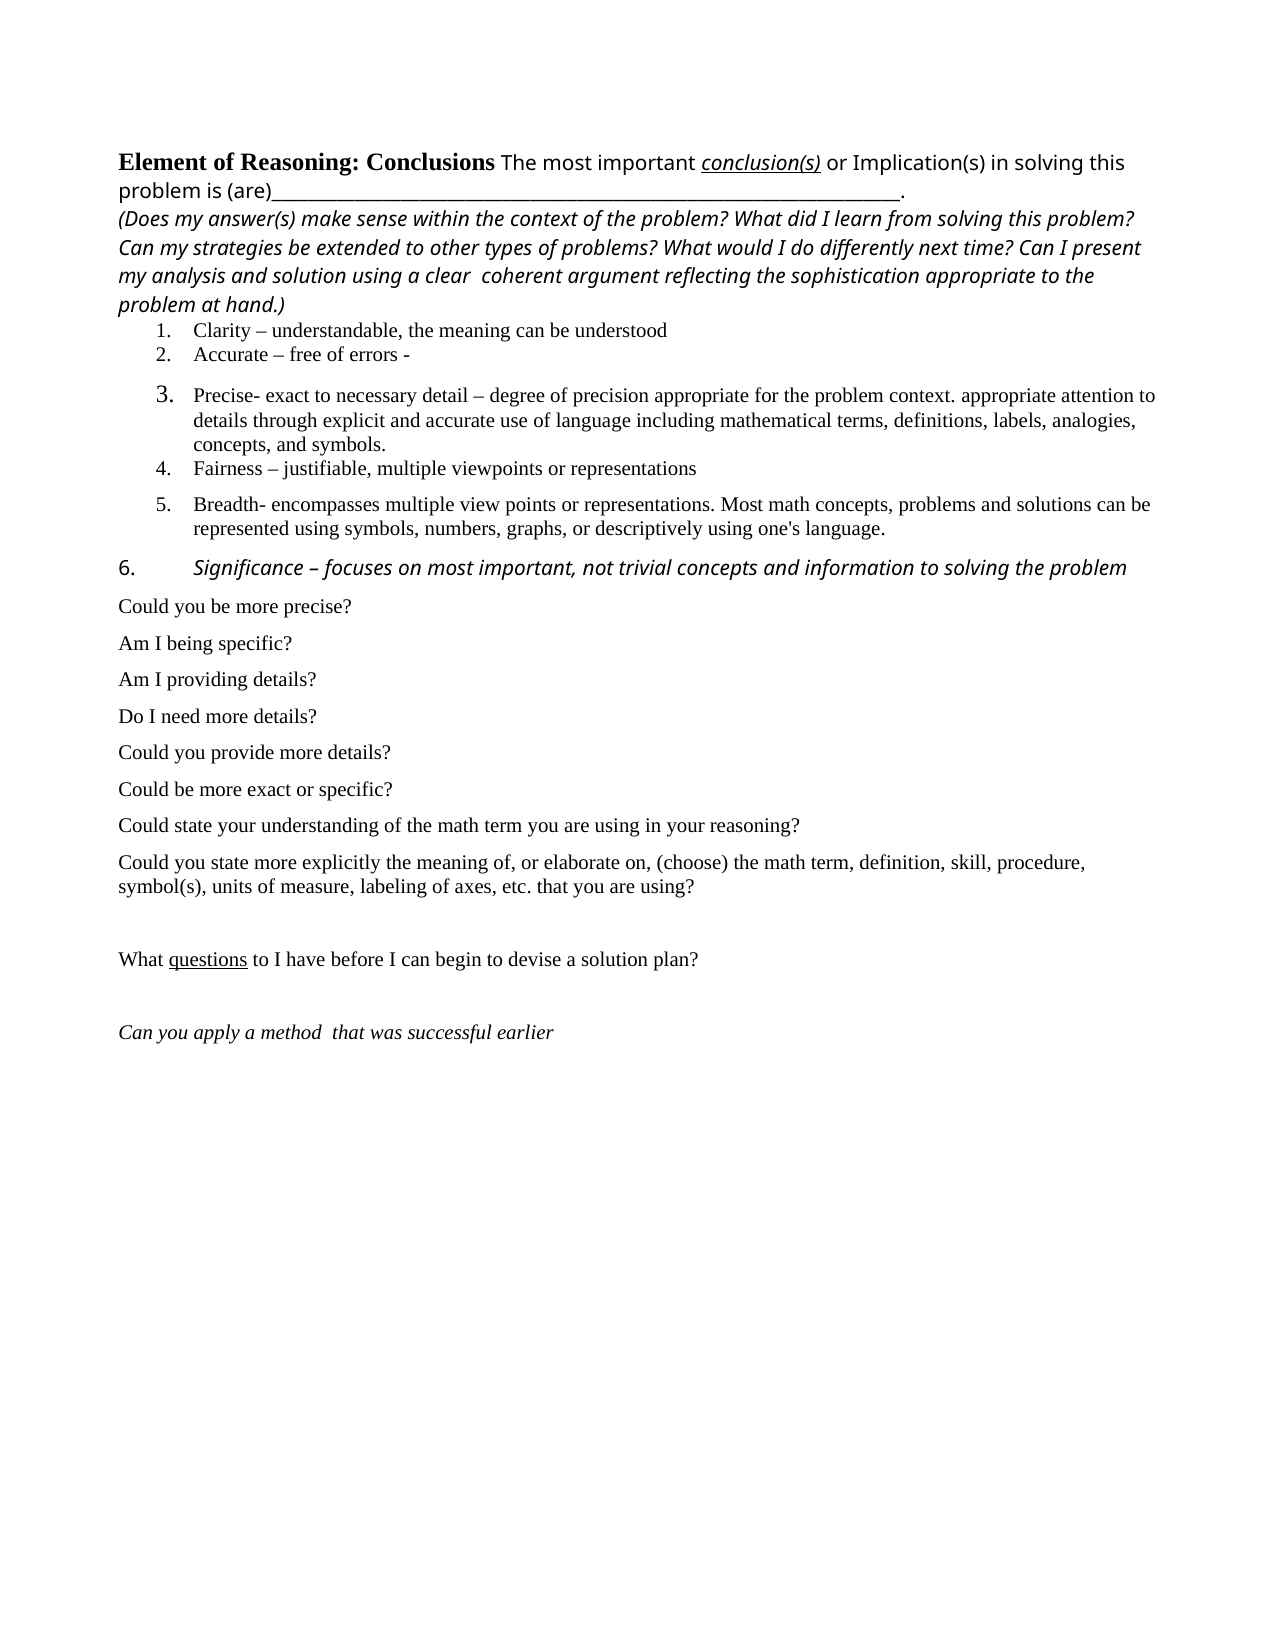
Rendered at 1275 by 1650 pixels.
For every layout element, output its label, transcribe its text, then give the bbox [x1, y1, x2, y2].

list Precise- exact to necessary detail – degree of precision appropriate for the problem context. appropriate attention to details through explicit and accurate use of language including mathematical terms, definitions, labels, analogies, concepts, and symbols. [156, 379, 1157, 456]
list Accurate – free of errors - [156, 342, 1157, 366]
text Do I need more details? [118, 703, 1157, 728]
list Significance – focuses on most important, not trivial concepts and information to solving the problem [118, 553, 1157, 581]
text (Does my answer(s) make sense within the context of the problem? What did I learn from solving this problem? Can my strategies be extended to other types of problems? What would I do differently next time? Can I present my analysis and solution using a clear coherent argument reflecting the sophistication appropriate to the problem at hand.) [118, 204, 1157, 318]
list Clarity – understandable, the meaning can be understood [156, 318, 1157, 342]
text Could you provide more details? [118, 740, 1157, 764]
text Element of Reasoning: Conclusions The most important conclusion(s) or Implication(s) in solving this problem is (are)____________________________________________________________________. [118, 147, 1157, 204]
text Could you state more explicitly the meaning of, or elaborate on, (choose) the math term, definition, skill, procedure, symbol(s), units of measure, labeling of axes, etc. that you are using? [118, 850, 1157, 898]
text Can you apply a method that was successful earlier [118, 1020, 1157, 1044]
text What questions to I have before I can begin to devise a solution plan? [118, 947, 1157, 971]
text Am I being specific? [118, 630, 1157, 654]
text Could you be more precise? [118, 594, 1157, 618]
list Fairness – justifiable, multiple viewpoints or representations [156, 456, 1157, 480]
text Could state your understanding of the math term you are using in your reasoning? [118, 813, 1157, 837]
list Breadth- encompasses multiple view points or representations. Most math concepts, problems and solutions can be represented using symbols, numbers, graphs, or descriptively using one's language. [156, 492, 1157, 540]
text Could be more exact or specific? [118, 777, 1157, 801]
text Am I providing details? [118, 667, 1157, 691]
